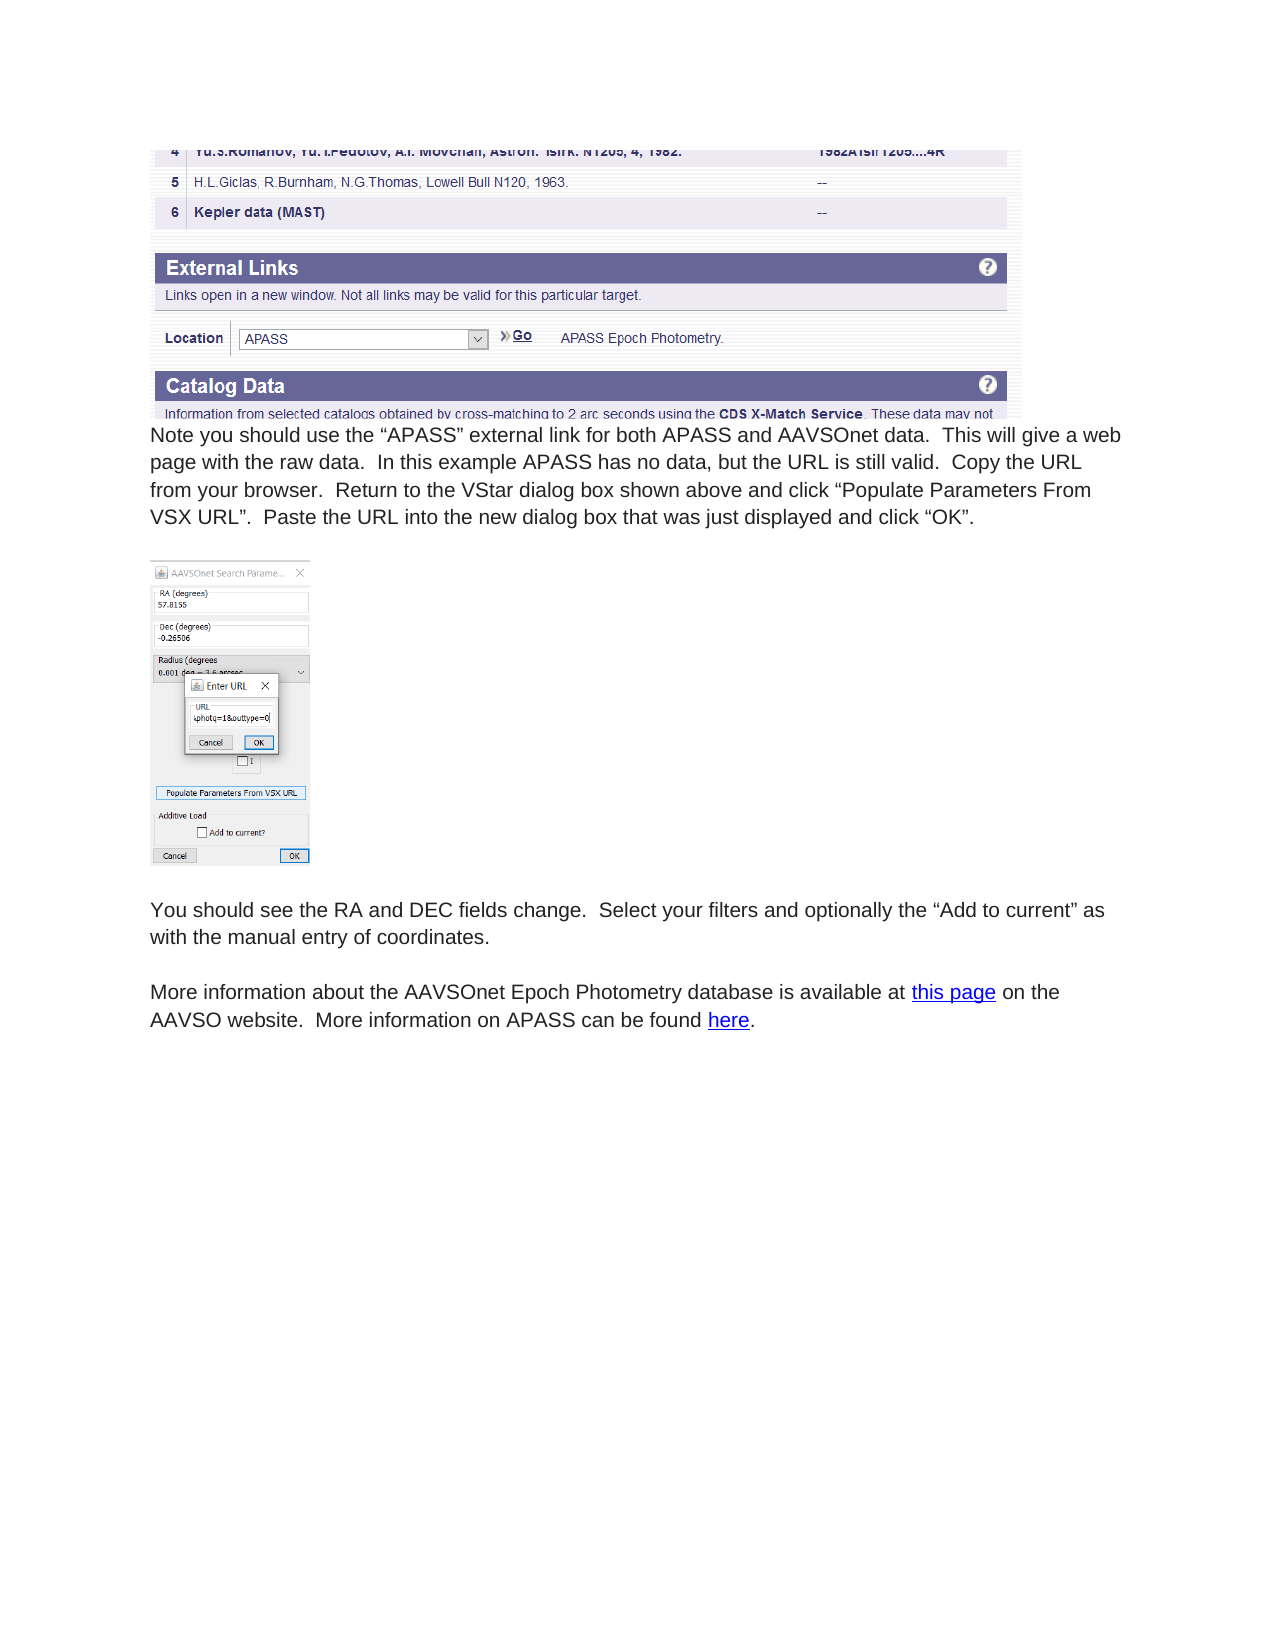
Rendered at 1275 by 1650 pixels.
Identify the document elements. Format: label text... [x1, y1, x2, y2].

picture [150, 560, 311, 866]
text You should see the RA and DEC fields change. Select your filters and optionally the “Add to current” as with the manual entry of coordinates. [150, 898, 1125, 949]
picture [150, 150, 1022, 419]
text Note you should use the “APASS” external link for both APASS and AAVSOnet data. This will give a web page with the raw data. In this example APASS has no data, but the URL is still valid. Copy the URL from your browser. Return to the VStar dialog box shown above and click “Populate Parameters From VSX URL”. Paste the URL into the new dialog box that was just displayed and click “OK”. [150, 423, 1125, 529]
text More information about the AAVSOnet Epoch Photometry database is available at this page on the AAVSO website. More information on APASS can be found here. [150, 980, 1125, 1032]
